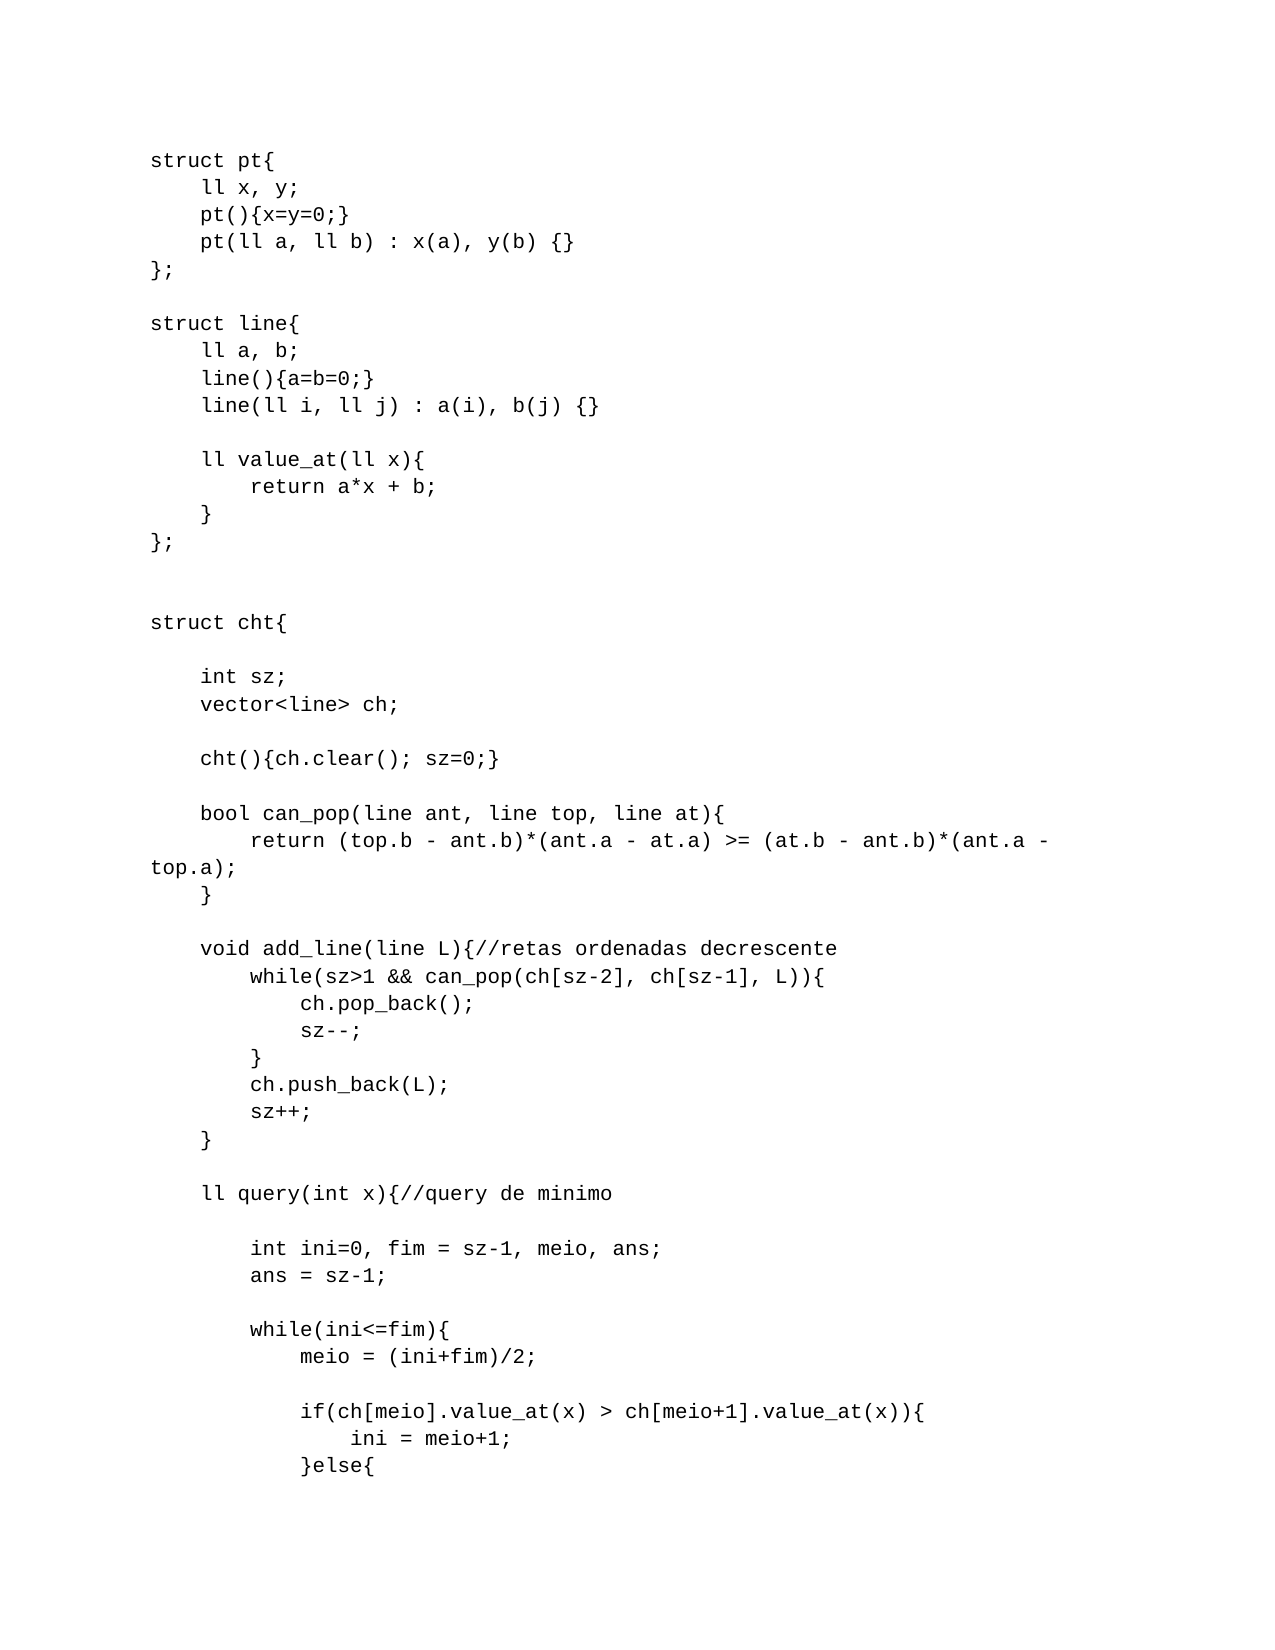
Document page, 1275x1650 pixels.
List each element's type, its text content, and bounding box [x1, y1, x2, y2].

text ll a, b; [150, 340, 1125, 364]
text }; [150, 259, 1125, 282]
text int ini=0, fim = sz-1, meio, ans; [150, 1237, 1125, 1261]
text line(){a=b=0;} [150, 367, 1125, 391]
text if(ch[meio].value_at(x) > ch[meio+1].value_at(x)){ [150, 1401, 1125, 1424]
text ll value_at(ll x){ [150, 449, 1125, 473]
text sz--; [150, 1020, 1125, 1044]
text ll x, y; [150, 177, 1125, 201]
text } [150, 503, 1125, 527]
text } [150, 1047, 1125, 1071]
text while(ini<=fim){ [150, 1319, 1125, 1343]
text sz++; [150, 1102, 1125, 1125]
text return (top.b - ant.b)*(ant.a - at.a) >= (at.b - ant.b)*(ant.a - top.a); [150, 830, 1125, 881]
text } [150, 1129, 1125, 1152]
text }else{ [150, 1455, 1125, 1479]
text meio = (ini+fim)/2; [150, 1346, 1125, 1370]
text bool can_pop(line ant, line top, line at){ [150, 802, 1125, 826]
text int sz; [150, 667, 1125, 690]
text ch.pop_back(); [150, 993, 1125, 1016]
text pt(){x=y=0;} [150, 204, 1125, 228]
text ans = sz-1; [150, 1265, 1125, 1288]
text ch.push_back(L); [150, 1074, 1125, 1098]
text struct cht{ [150, 612, 1125, 636]
text line(ll i, ll j) : a(i), b(j) {} [150, 395, 1125, 418]
text ini = meio+1; [150, 1428, 1125, 1451]
text cht(){ch.clear(); sz=0;} [150, 748, 1125, 772]
text while(sz>1 && can_pop(ch[sz-2], ch[sz-1], L)){ [150, 966, 1125, 989]
text pt(ll a, ll b) : x(a), y(b) {} [150, 232, 1125, 255]
text ll query(int x){//query de minimo [150, 1183, 1125, 1207]
text }; [150, 531, 1125, 554]
text struct pt{ [150, 150, 1125, 174]
text return a*x + b; [150, 476, 1125, 500]
text void add_line(line L){//retas ordenadas decrescente [150, 938, 1125, 962]
text struct line{ [150, 313, 1125, 337]
text vector<line> ch; [150, 694, 1125, 717]
text } [150, 884, 1125, 908]
